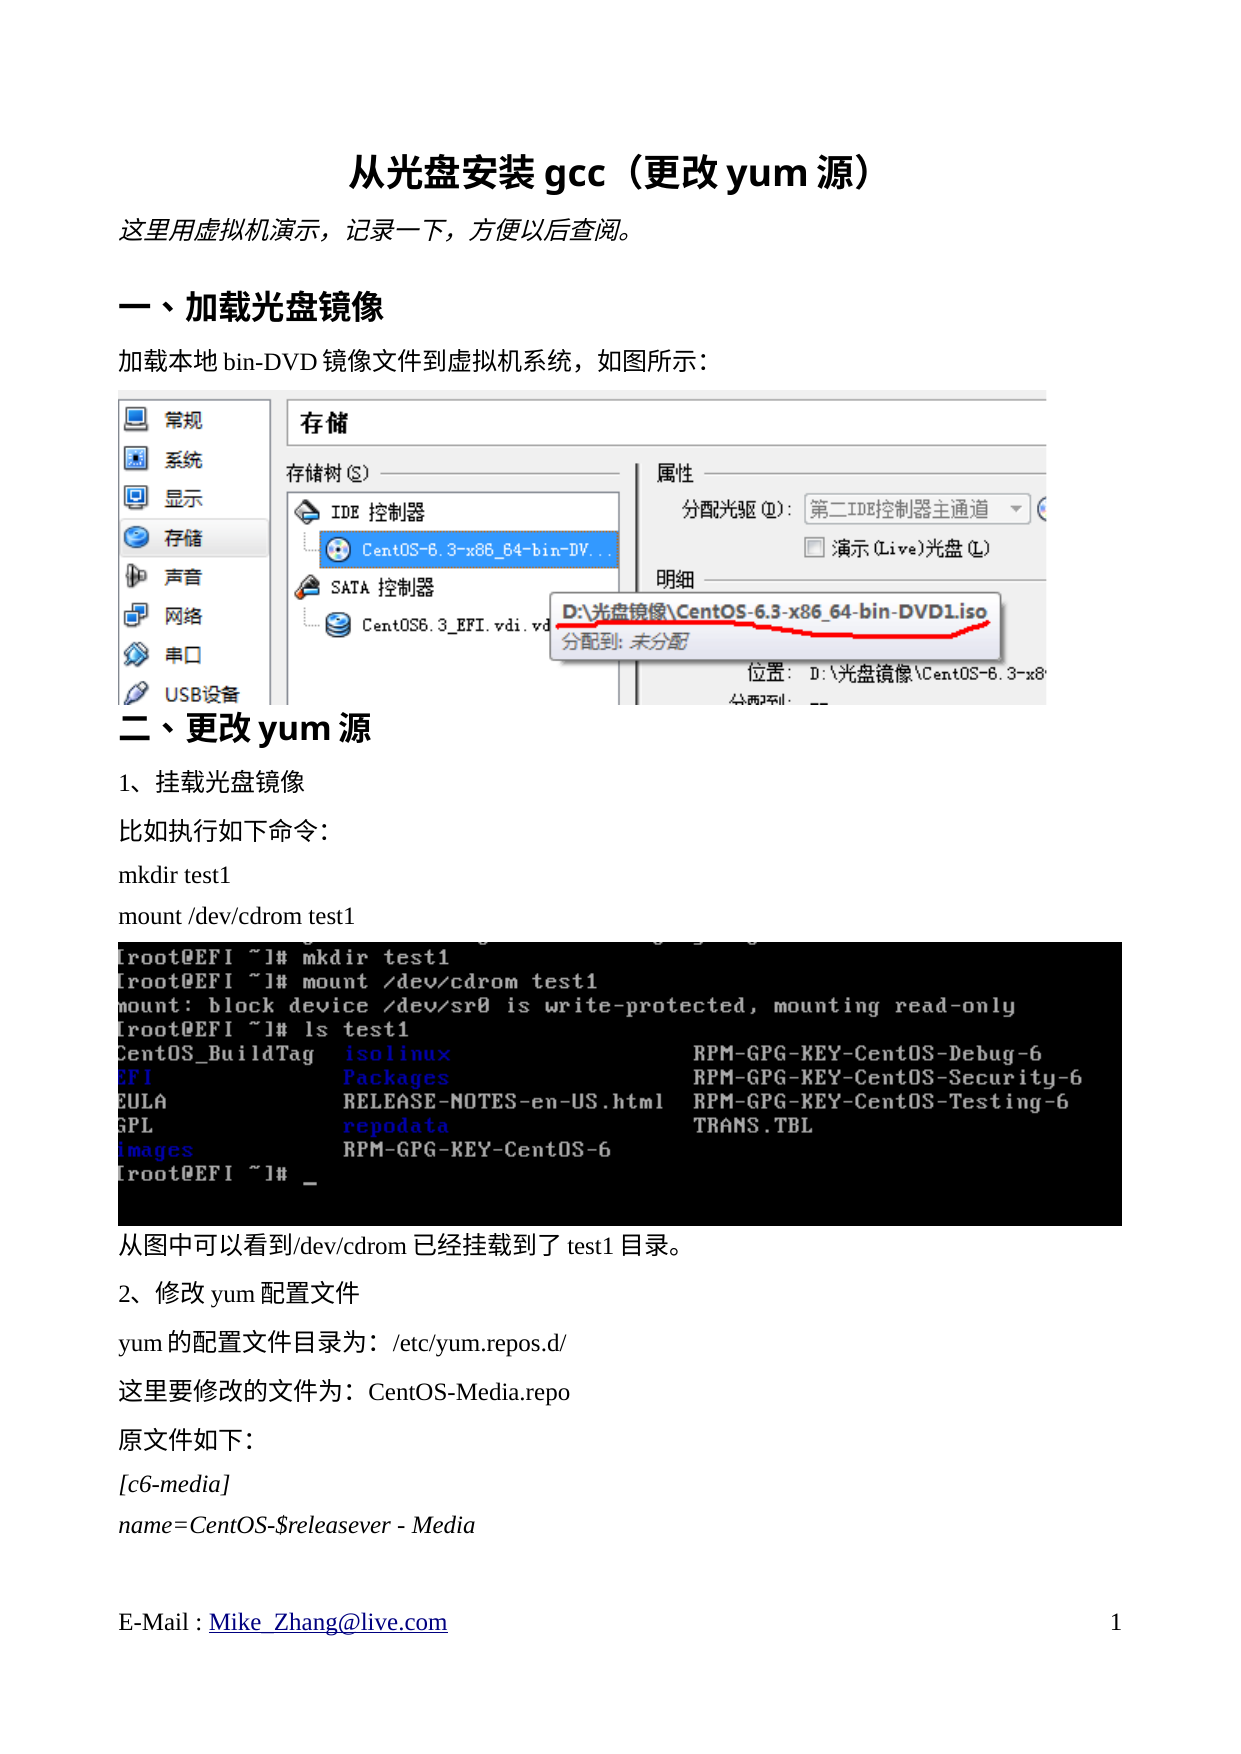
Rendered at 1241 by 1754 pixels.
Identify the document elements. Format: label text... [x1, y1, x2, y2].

subtitle 一、加载光盘镜像 [118, 284, 1122, 329]
text 这里用虚拟机演示，记录一下，方便以后查阅。 [118, 210, 1122, 246]
text mount /dev/cdrom test1 [118, 901, 1122, 930]
text 这里要修改的文件为：CentOS-Media.repo [118, 1371, 1122, 1408]
text 从图中可以看到/dev/cdrom已经挂载到了test1目录。 [118, 1226, 1122, 1261]
picture [118, 942, 1122, 1226]
text name=CentOS-$releasever - Media [118, 1510, 1122, 1539]
text yum的配置文件目录为：/etc/yum.repos.d/ [118, 1323, 1122, 1359]
subtitle 二、更改yum源 [118, 416, 1122, 750]
text 2、修改yum配置文件 [118, 1274, 1122, 1310]
text 加载本地bin-DVD镜像文件到虚拟机系统，如图所示： [118, 342, 1122, 378]
text 比如执行如下命令： [118, 811, 1122, 847]
subtitle 从光盘安装gcc（更改yum源） [118, 143, 1122, 198]
text 1、挂载光盘镜像 [118, 762, 1122, 799]
picture [118, 390, 1047, 705]
text 原文件如下： [118, 1420, 1122, 1456]
text [c6-media] [118, 1469, 1122, 1498]
text mkdir test1 [118, 860, 1122, 889]
